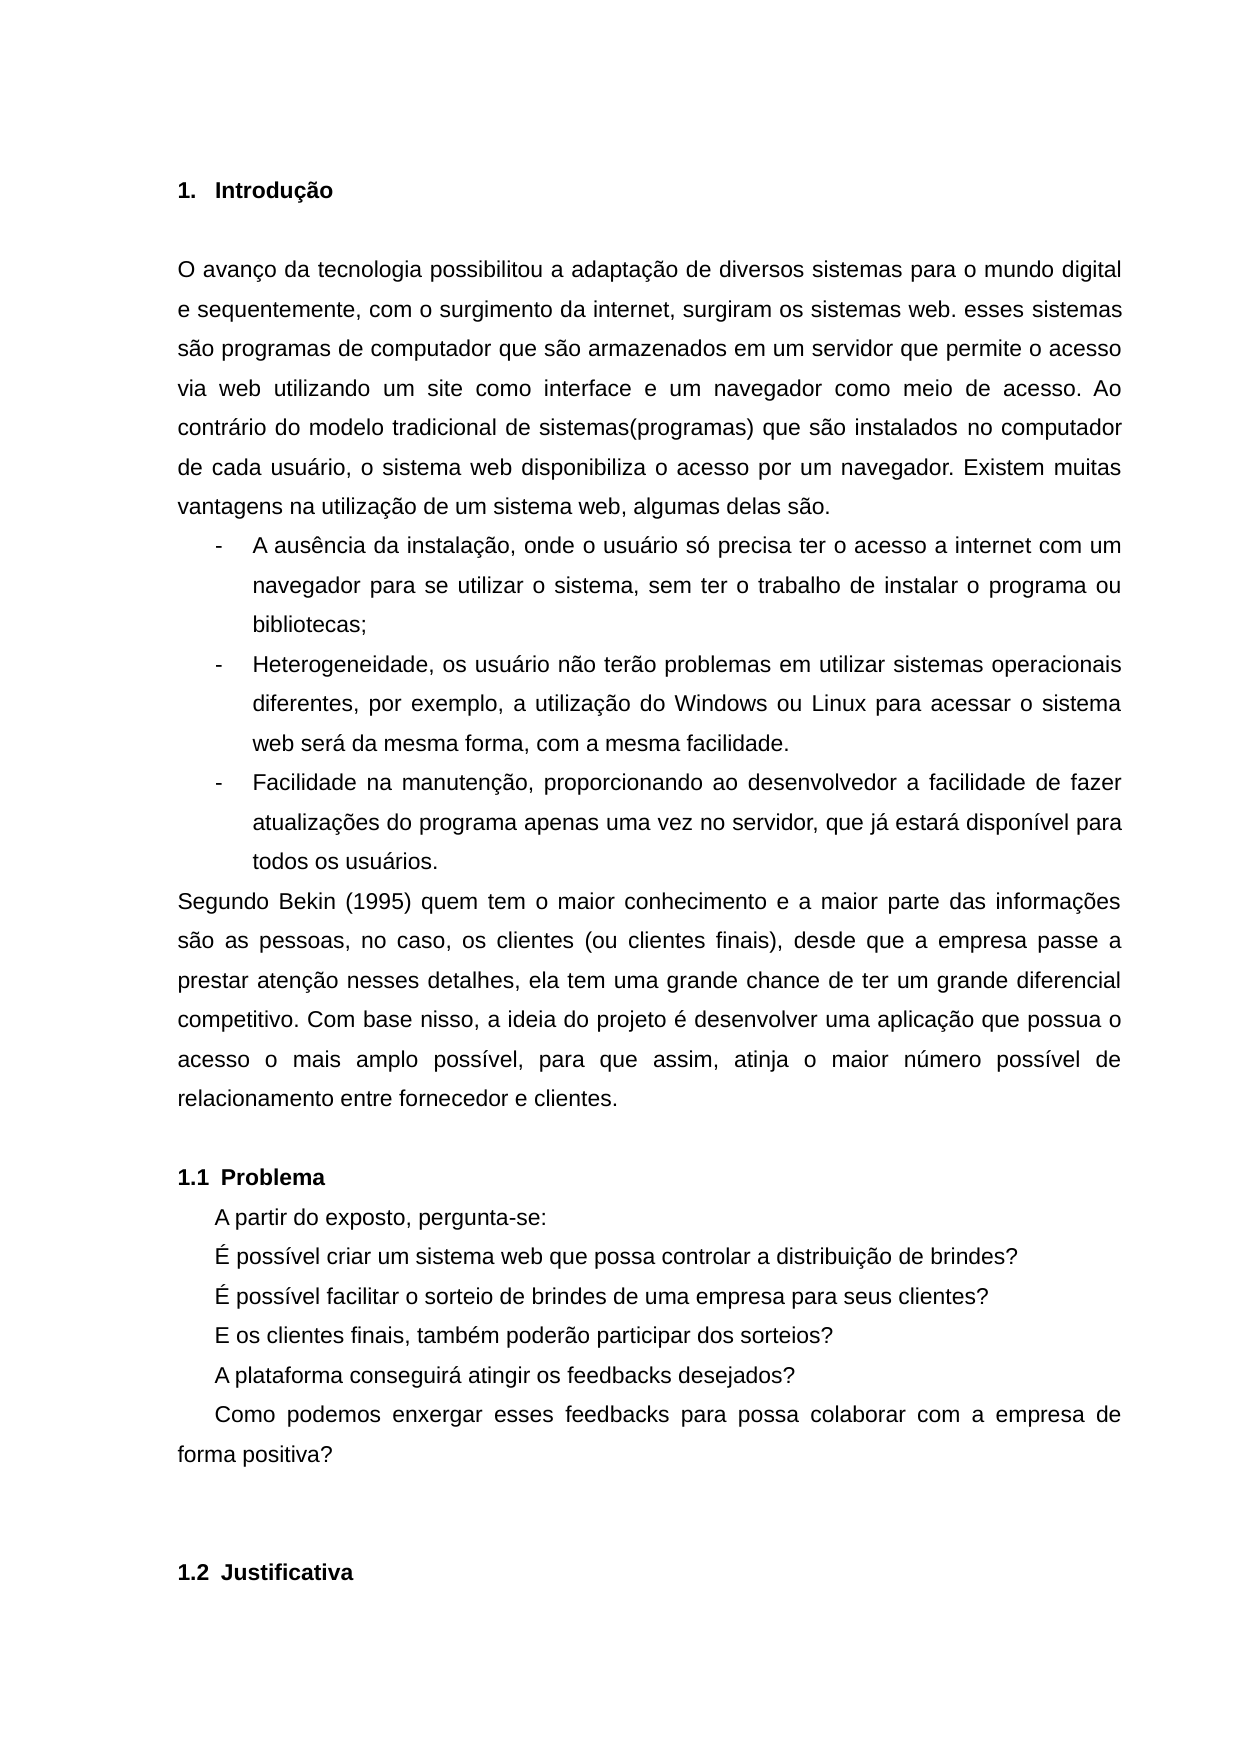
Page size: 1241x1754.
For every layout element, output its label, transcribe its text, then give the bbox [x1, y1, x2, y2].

text A partir do exposto, pergunta-se: [177, 1204, 1122, 1230]
list A ausência da instalação, onde o usuário só precisa ter o acesso a internet com um navegador para se utilizar o sistema, sem ter o trabalho de instalar o programa ou bibliotecas; [215, 532, 1122, 638]
text É possível criar um sistema web que possa controlar a distribuição de brindes? [177, 1243, 1122, 1269]
text A plataforma conseguirá atingir os feedbacks desejados? [177, 1362, 1122, 1388]
text E os clientes finais, também poderão participar dos sorteios? [177, 1322, 1122, 1348]
list Heterogeneidade, os usuário não terão problemas em utilizar sistemas operacionais diferentes, por exemplo, a utilização do Windows ou Linux para acessar o sistema web será da mesma forma, com a mesma facilidade. [215, 651, 1122, 756]
text Segundo Bekin (1995) quem tem o maior conhecimento e a maior parte das informações são as pessoas, no caso, os clientes (ou clientes finais), desde que a empresa passe a prestar atenção nesses detalhes, ela tem uma grande chance de ter um grande diferencial competitivo. Com base nisso, a ideia do projeto é desenvolver uma aplicação que possua o acesso o mais amplo possível, para que assim, atinja o maior número possível de relacionamento entre fornecedor e clientes. [177, 888, 1122, 1112]
list Introdução [177, 177, 1122, 203]
text Como podemos enxergar esses feedbacks para possa colaborar com a empresa de forma positiva? [177, 1401, 1122, 1467]
list Facilidade na manutenção, proporcionando ao desenvolvedor a facilidade de fazer atualizações do programa apenas uma vez no servidor, que já estará disponível para todos os usuários. [215, 769, 1122, 875]
list Justificativa [177, 1559, 1122, 1585]
text O avanço da tecnologia possibilitou a adaptação de diversos sistemas para o mundo digital e sequentemente, com o surgimento da internet, surgiram os sistemas web. esses sistemas são programas de computador que são armazenados em um servidor que permite o acesso via web utilizando um site como interface e um navegador como meio de acesso. Ao contrário do modelo tradicional de sistemas(programas) que são instalados no computador de cada usuário, o sistema web disponibiliza o acesso por um navegador. Existem muitas vantagens na utilização de um sistema web, algumas delas são. [177, 256, 1122, 519]
text É possível facilitar o sorteio de brindes de uma empresa para seus clientes? [177, 1283, 1122, 1309]
list Problema [177, 1164, 1122, 1191]
